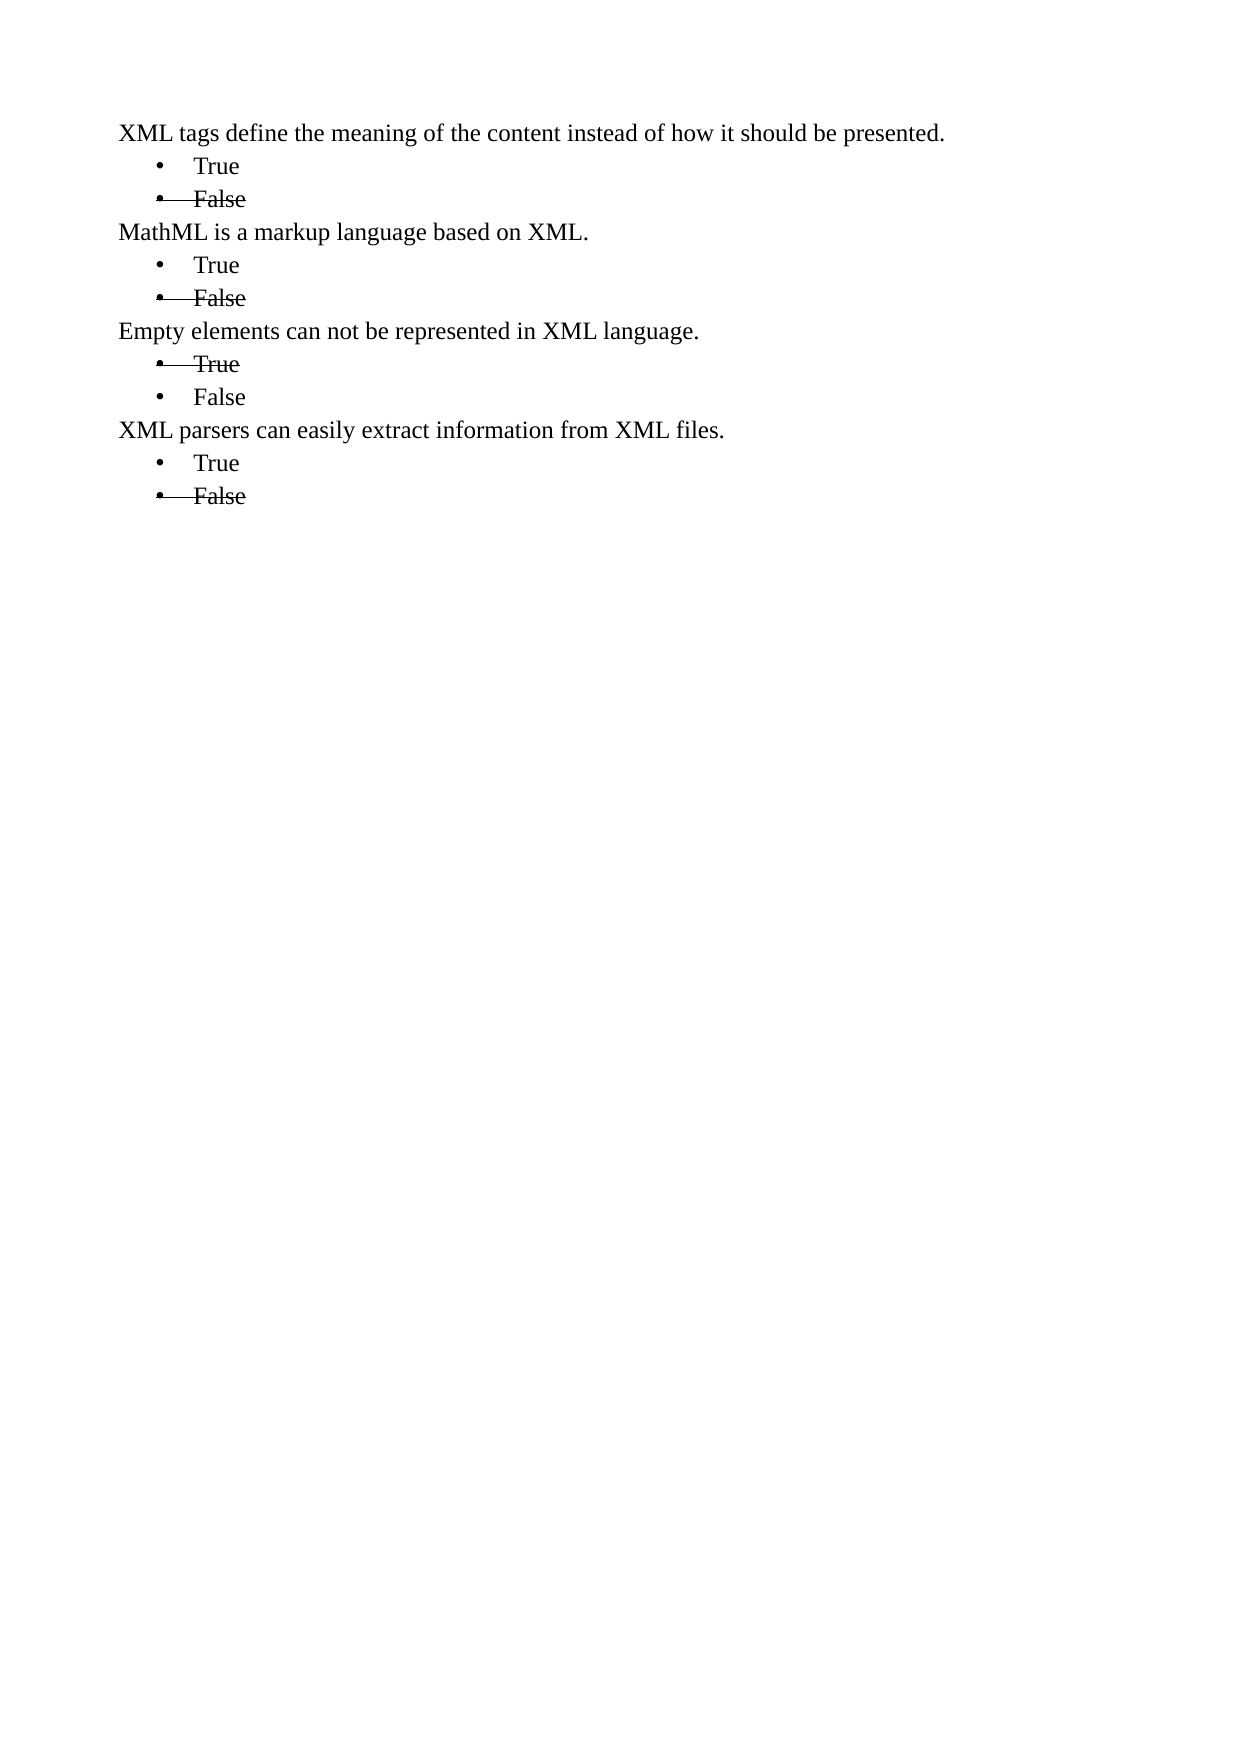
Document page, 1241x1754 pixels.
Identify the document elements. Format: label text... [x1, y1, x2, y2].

text XML tags define the meaning of the content instead of how it should be presented. [118, 118, 1122, 147]
list False [156, 481, 1122, 510]
list False [156, 283, 1122, 312]
list True [156, 448, 1122, 477]
list True [156, 349, 1122, 378]
text XML parsers can easily extract information from XML files. [118, 415, 1122, 444]
list True [156, 151, 1122, 180]
list False [156, 382, 1122, 411]
list True [156, 250, 1122, 279]
list False [156, 184, 1122, 213]
text MathML is a markup language based on XML. [118, 217, 1122, 246]
text Empty elements can not be represented in XML language. [118, 316, 1122, 345]
